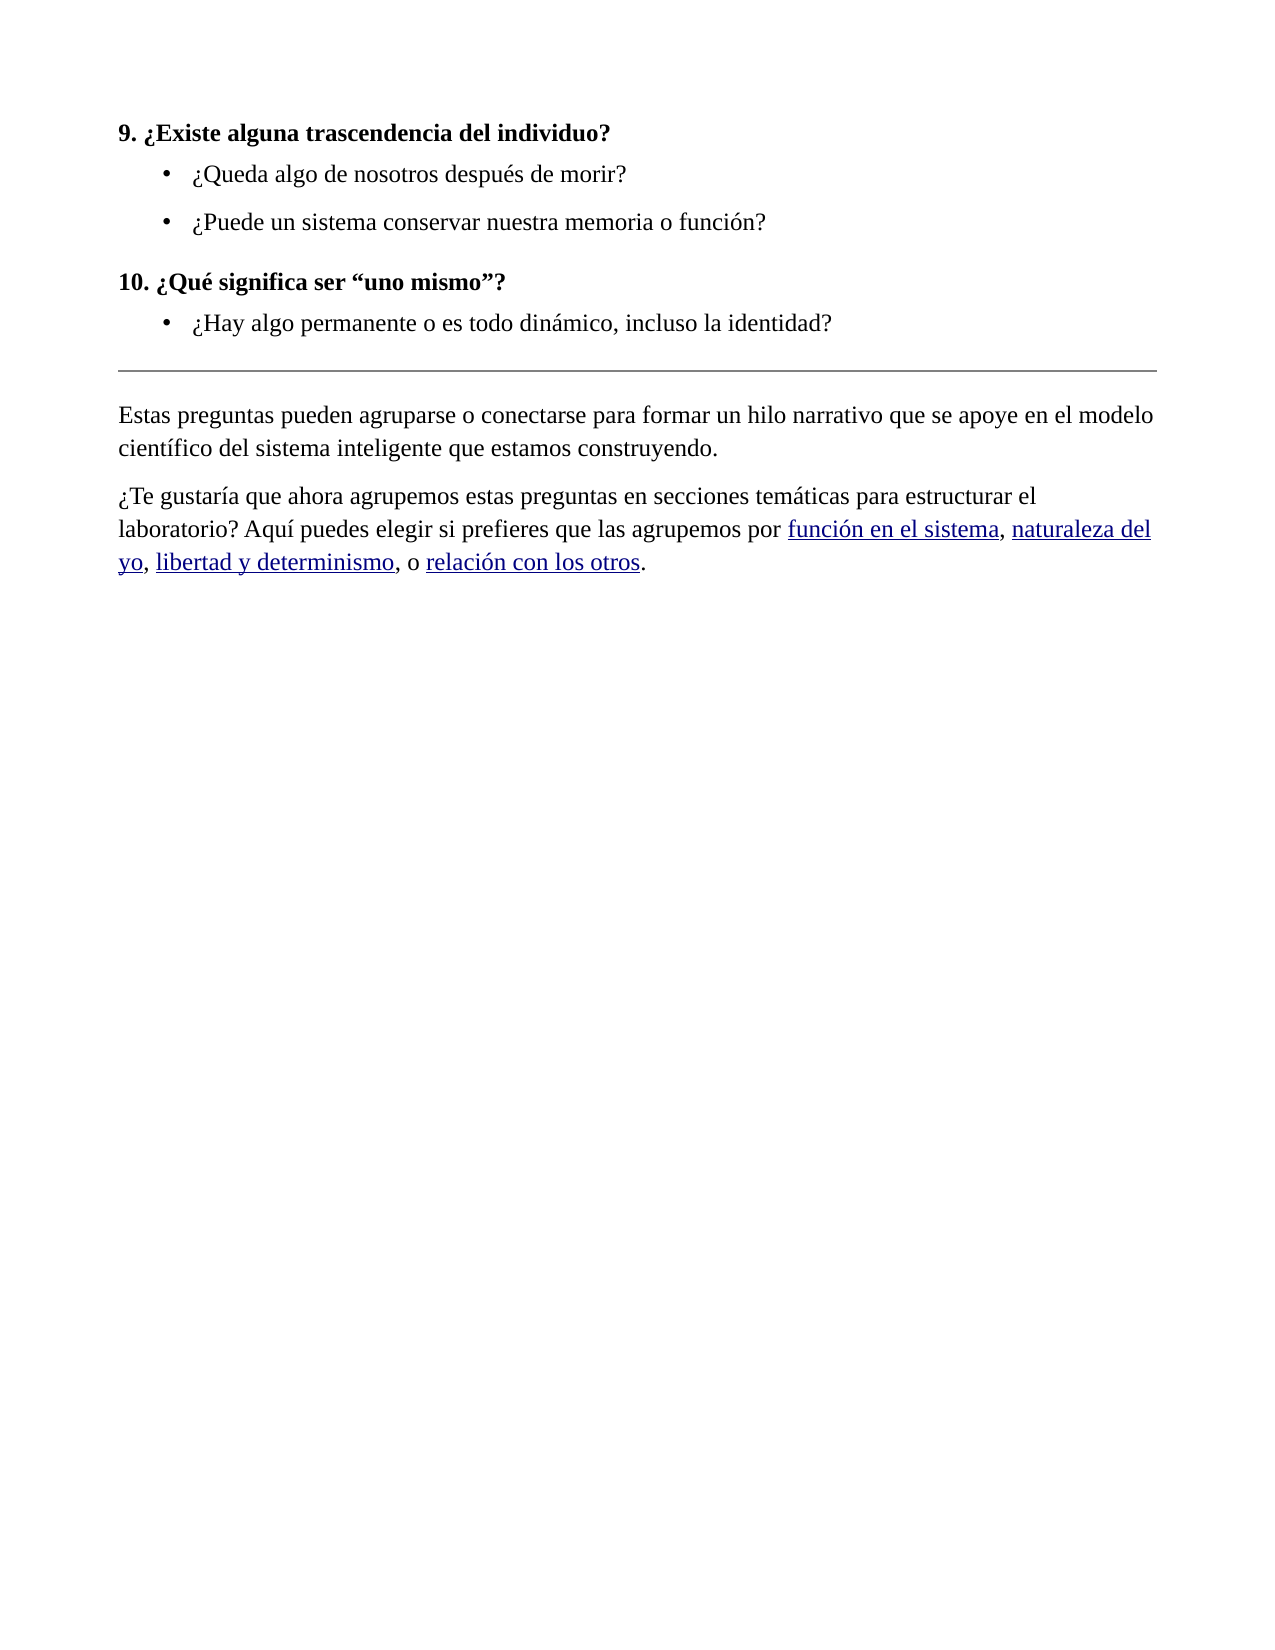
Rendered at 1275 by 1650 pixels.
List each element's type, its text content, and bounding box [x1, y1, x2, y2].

list ¿Queda algo de nosotros después de morir? [162, 159, 1157, 188]
list ¿Hay algo permanente o es todo dinámico, incluso la identidad? [162, 308, 1157, 337]
text Estas preguntas pueden agruparse o conectarse para formar un hilo narrativo que se apoye en el modelo científico del sistema inteligente que estamos construyendo. [118, 400, 1157, 462]
subtitle 9. ¿Existe alguna trascendencia del individuo? [118, 118, 1157, 147]
list ¿Puede un sistema conservar nuestra memoria o función? [162, 207, 1157, 236]
subtitle 10. ¿Qué significa ser “uno mismo”? [118, 267, 1157, 296]
text ¿Te gustaría que ahora agrupemos estas preguntas en secciones temáticas para estructurar el laboratorio? Aquí puedes elegir si prefieres que las agrupemos por función en el sistema, naturaleza del yo, libertad y determinismo, o relación con los otros. [118, 481, 1157, 576]
